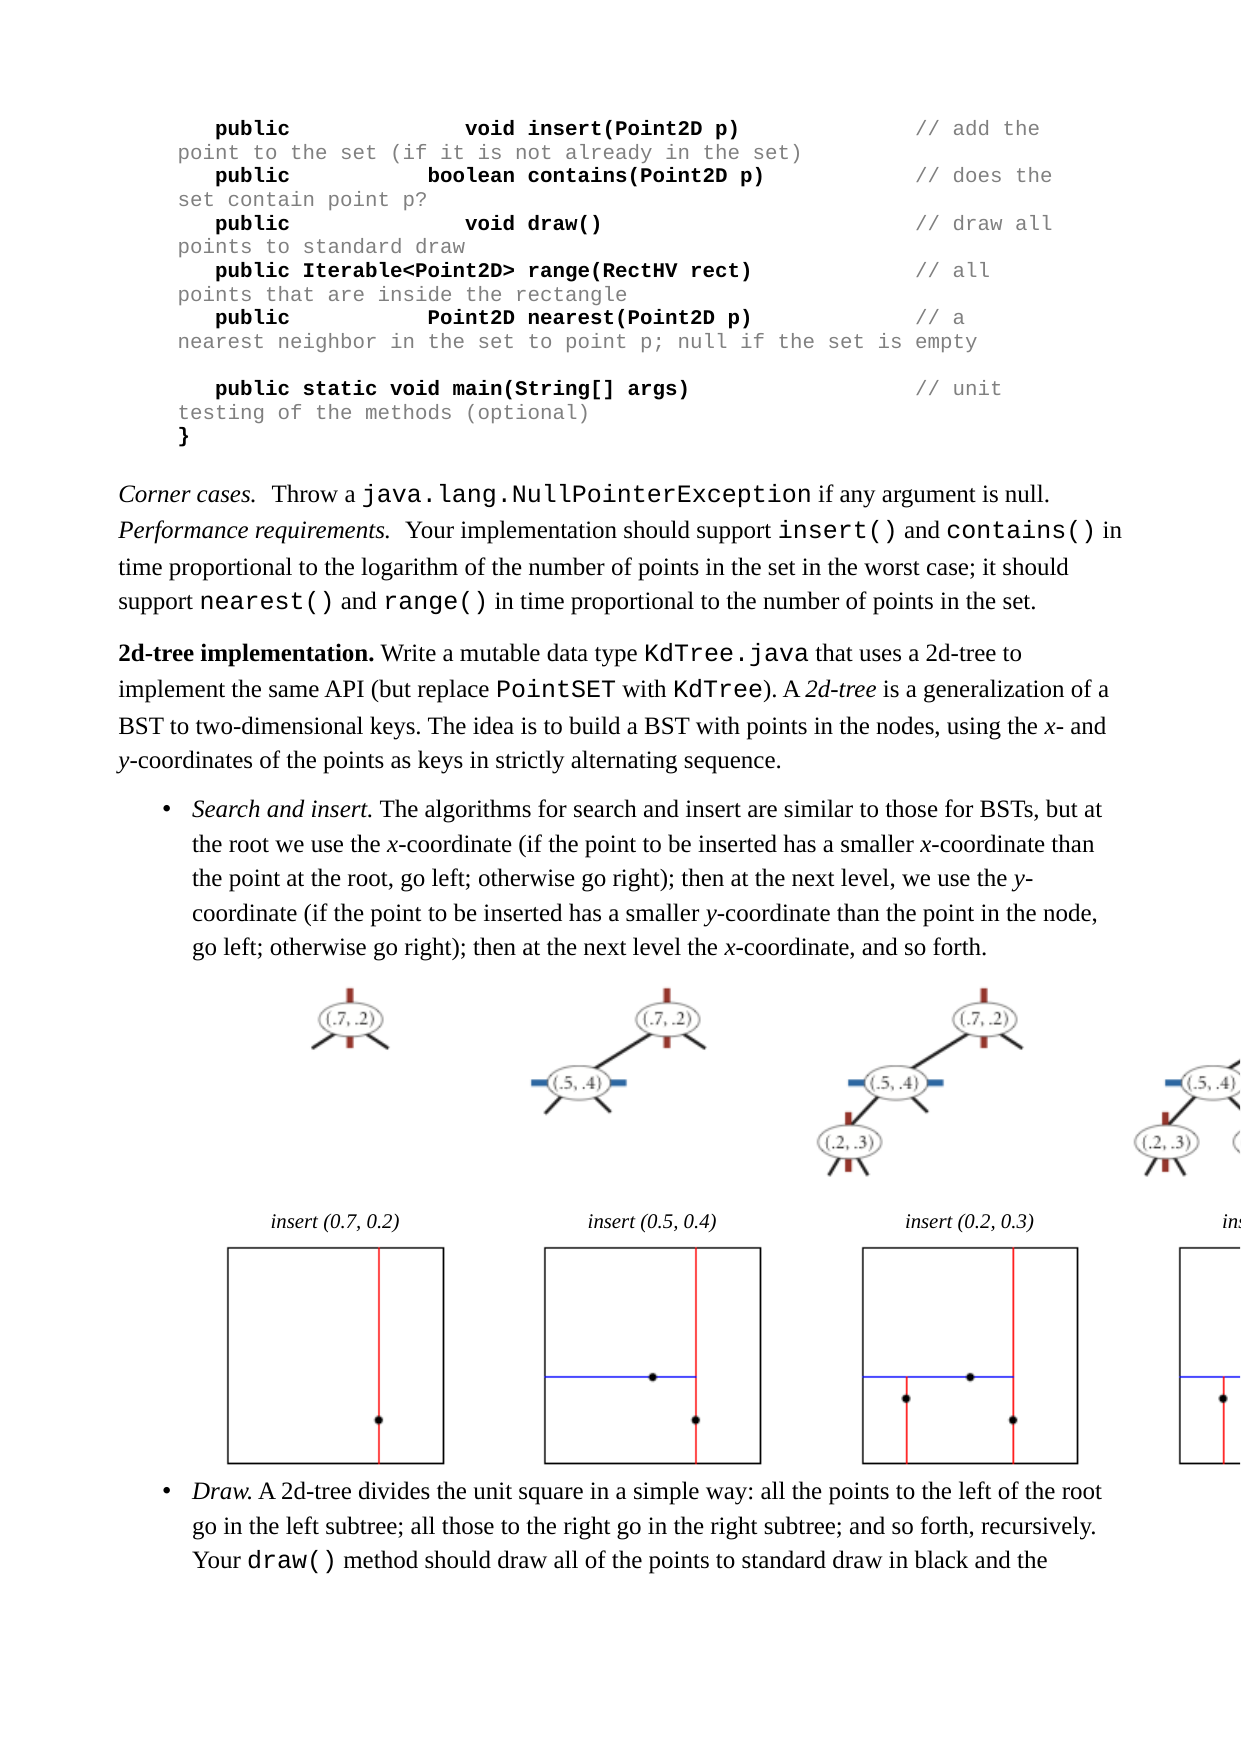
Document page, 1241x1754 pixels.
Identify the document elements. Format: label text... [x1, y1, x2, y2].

picture [1170, 1238, 1241, 1474]
picture [218, 1238, 453, 1474]
text public boolean contains(Point2D p) // does the set contain point p? [177, 165, 1063, 213]
picture [814, 984, 1126, 1180]
picture [180, 984, 492, 1180]
text public void insert(Point2D p) // add the point to the set (if it is not already in the set) [177, 118, 1063, 165]
picture [853, 1238, 1088, 1474]
list Search and insert. The algorithms for search and insert are similar to those for BSTs, but at the root we use the x-coordinate (if the point to be inserted has a smaller x-coordinate than the point at the root, go left; otherwise go right); then at the next level, we use the y-coordinate (if the point to be inserted has a smaller y-coordinate than the point in the node, go left; otherwise go right); then at the next level the x-coordinate, and so forth. [162, 794, 1122, 961]
picture [497, 984, 809, 1180]
list Draw. A 2d-tree divides the unit square in a simple way: all the points to the left of the root go in the left subtree; all those to the right go in the right subtree; and so forth, recursively. Your draw() method should draw all of the points to standard draw in black and the [162, 1476, 1122, 1576]
text public void draw() // draw all points to standard draw [177, 213, 1063, 260]
table_header insert (0.2, 0.3) [812, 981, 1129, 1236]
text public Point2D nearest(Point2D p) // a nearest neighbor in the set to point p; null if the set is empty [177, 307, 1063, 354]
picture [1131, 984, 1241, 1180]
table_header insert (0.7, 0.2) [177, 981, 494, 1236]
table_header insert (0.4, 0.7) [1129, 981, 1240, 1236]
table_cell [1129, 1236, 1240, 1476]
text public Iterable<Point2D> range(RectHV rect) // all points that are inside the rectangle [177, 260, 1063, 307]
table_header insert (0.5, 0.4) [494, 981, 812, 1236]
picture [535, 1238, 771, 1474]
text } [177, 426, 1063, 449]
text Corner cases. Throw a java.lang.NullPointerException if any argument is null. Performance requirements. Your implementation should support insert() and contains() in time proportional to the logarithm of the number of points in the set in the worst case; it should support nearest() and range() in time proportional to the number of points in the set. [118, 479, 1122, 617]
table_cell [177, 1236, 494, 1476]
text public static void main(String[] args) // unit testing of the methods (optional) [177, 378, 1063, 426]
table_cell [812, 1236, 1129, 1476]
text 2d-tree implementation. Write a mutable data type KdTree.java that uses a 2d-tree to implement the same API (but replace PointSET with KdTree). A 2d-tree is a generalization of a BST to two-dimensional keys. The idea is to build a BST with points in the nodes, using the x- and y-coordinates of the points as keys in strictly alternating sequence. [118, 638, 1122, 774]
table_cell [494, 1236, 812, 1476]
